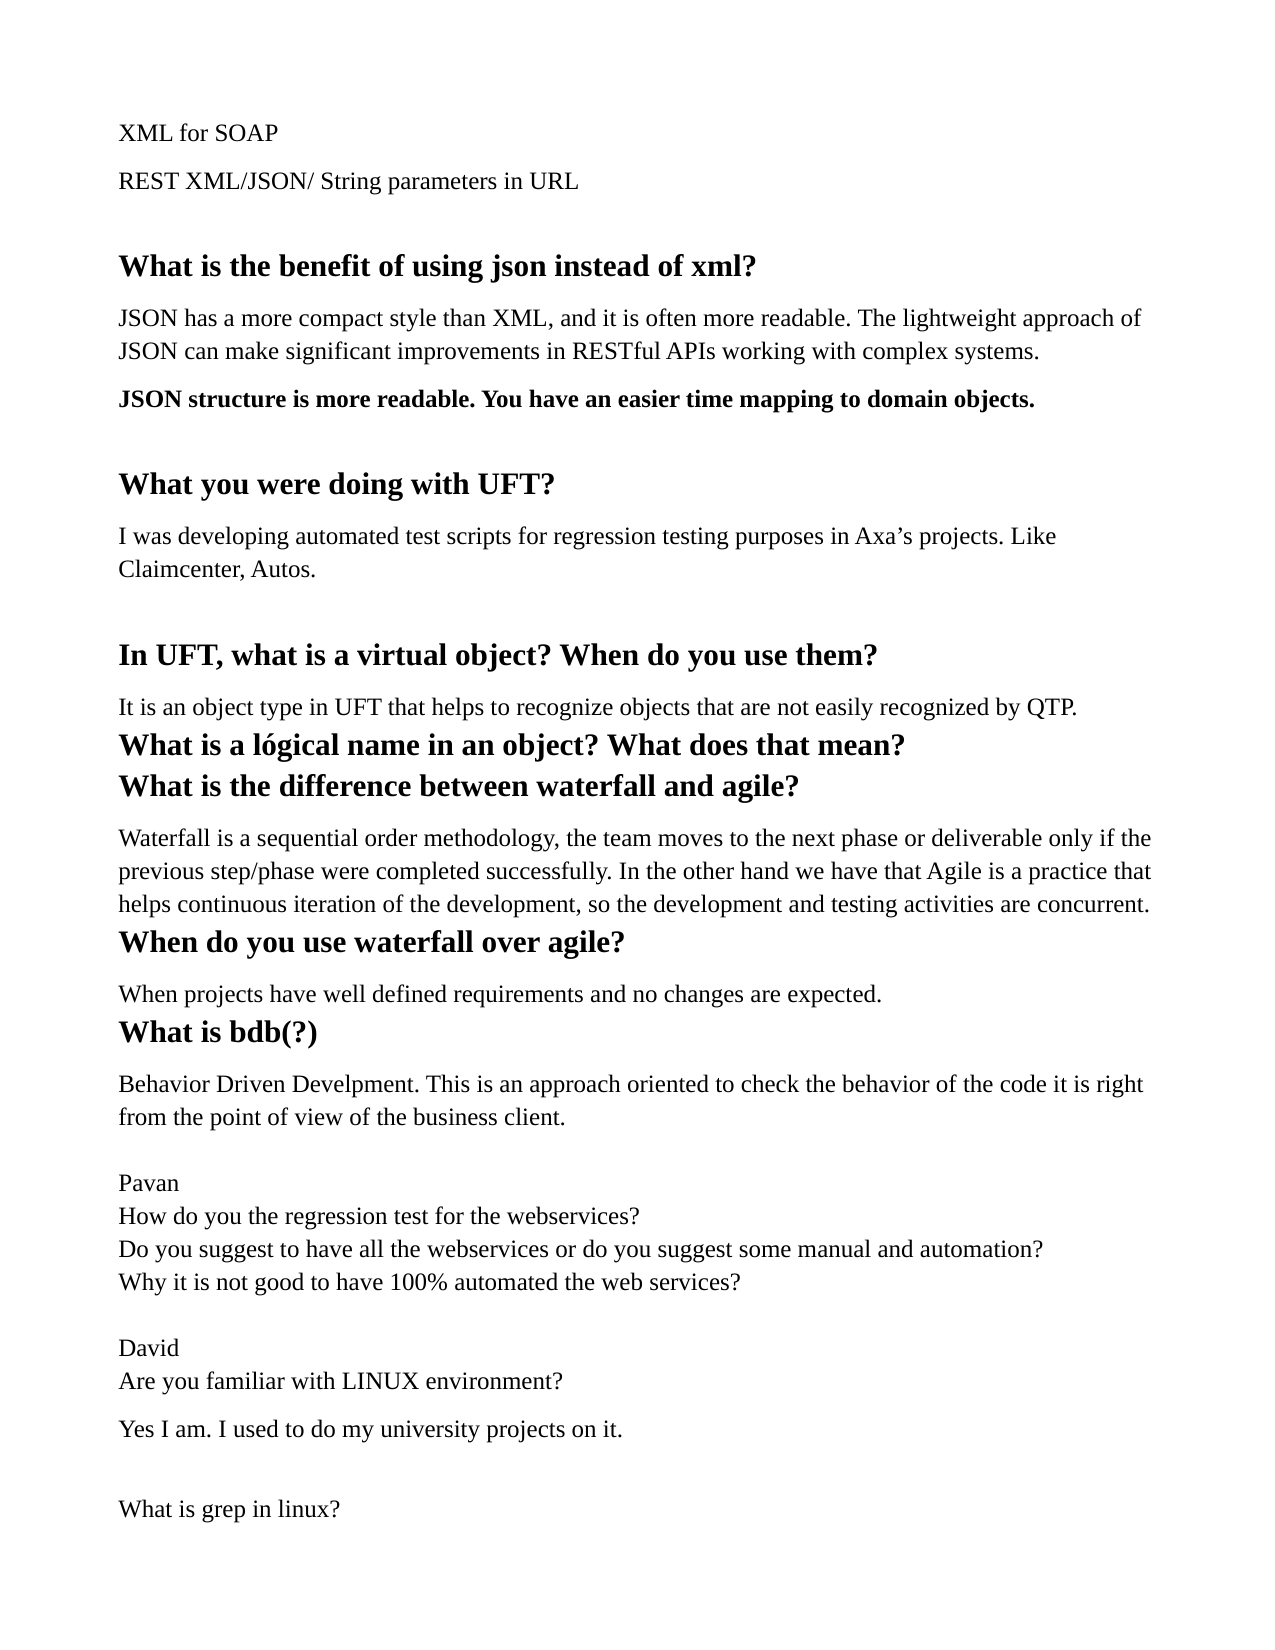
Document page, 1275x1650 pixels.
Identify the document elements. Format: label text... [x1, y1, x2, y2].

text JSON has a more compact style than XML, and it is often more readable. The lightweight approach of JSON can make significant improvements in RESTful APIs working with complex systems. [118, 303, 1157, 365]
text Yes I am. I used to do my university projects on it. [118, 1414, 1157, 1442]
text It is an object type in UFT that helps to recognize objects that are not easily recognized by QTP. What is a lógical name in an object? What does that mean? What is the difference between waterfall and agile? [118, 692, 1157, 803]
text JSON structure is more readable. You have an easier time mapping to domain objects. [118, 384, 1157, 413]
text What you were doing with UFT? [118, 431, 1157, 501]
text Waterfall is a sequential order methodology, the team moves to the next phase or deliverable only if the previous step/phase were completed successfully. In the other hand we have that Agile is a practice that helps continuous iteration of the development, so the development and testing activities are concurrent. When do you use waterfall over agile? [118, 823, 1157, 959]
text When projects have well defined requirements and no changes are expected. What is bdb(?) [118, 979, 1157, 1049]
text What is the benefit of using json instead of xml? [118, 213, 1157, 283]
text Behavior Driven Develpment. This is an approach oriented to check the behavior of the code it is right from the point of view of the business client. Pavan How do you the regression test for the webservices? Do you suggest to have all the webservices or do you suggest some manual and automation? Why it is not good to have 100% automated the web services? David Are you familiar with LINUX environment? [118, 1069, 1157, 1395]
text What is grep in linux? [118, 1461, 1157, 1523]
text In UFT, what is a virtual object? When do you use them? [118, 602, 1157, 672]
text I was developing automated test scripts for regression testing purposes in Axa’s projects. Like Claimcenter, Autos. [118, 521, 1157, 583]
text REST XML/JSON/ String parameters in URL [118, 166, 1157, 194]
text XML for SOAP [118, 118, 1157, 147]
